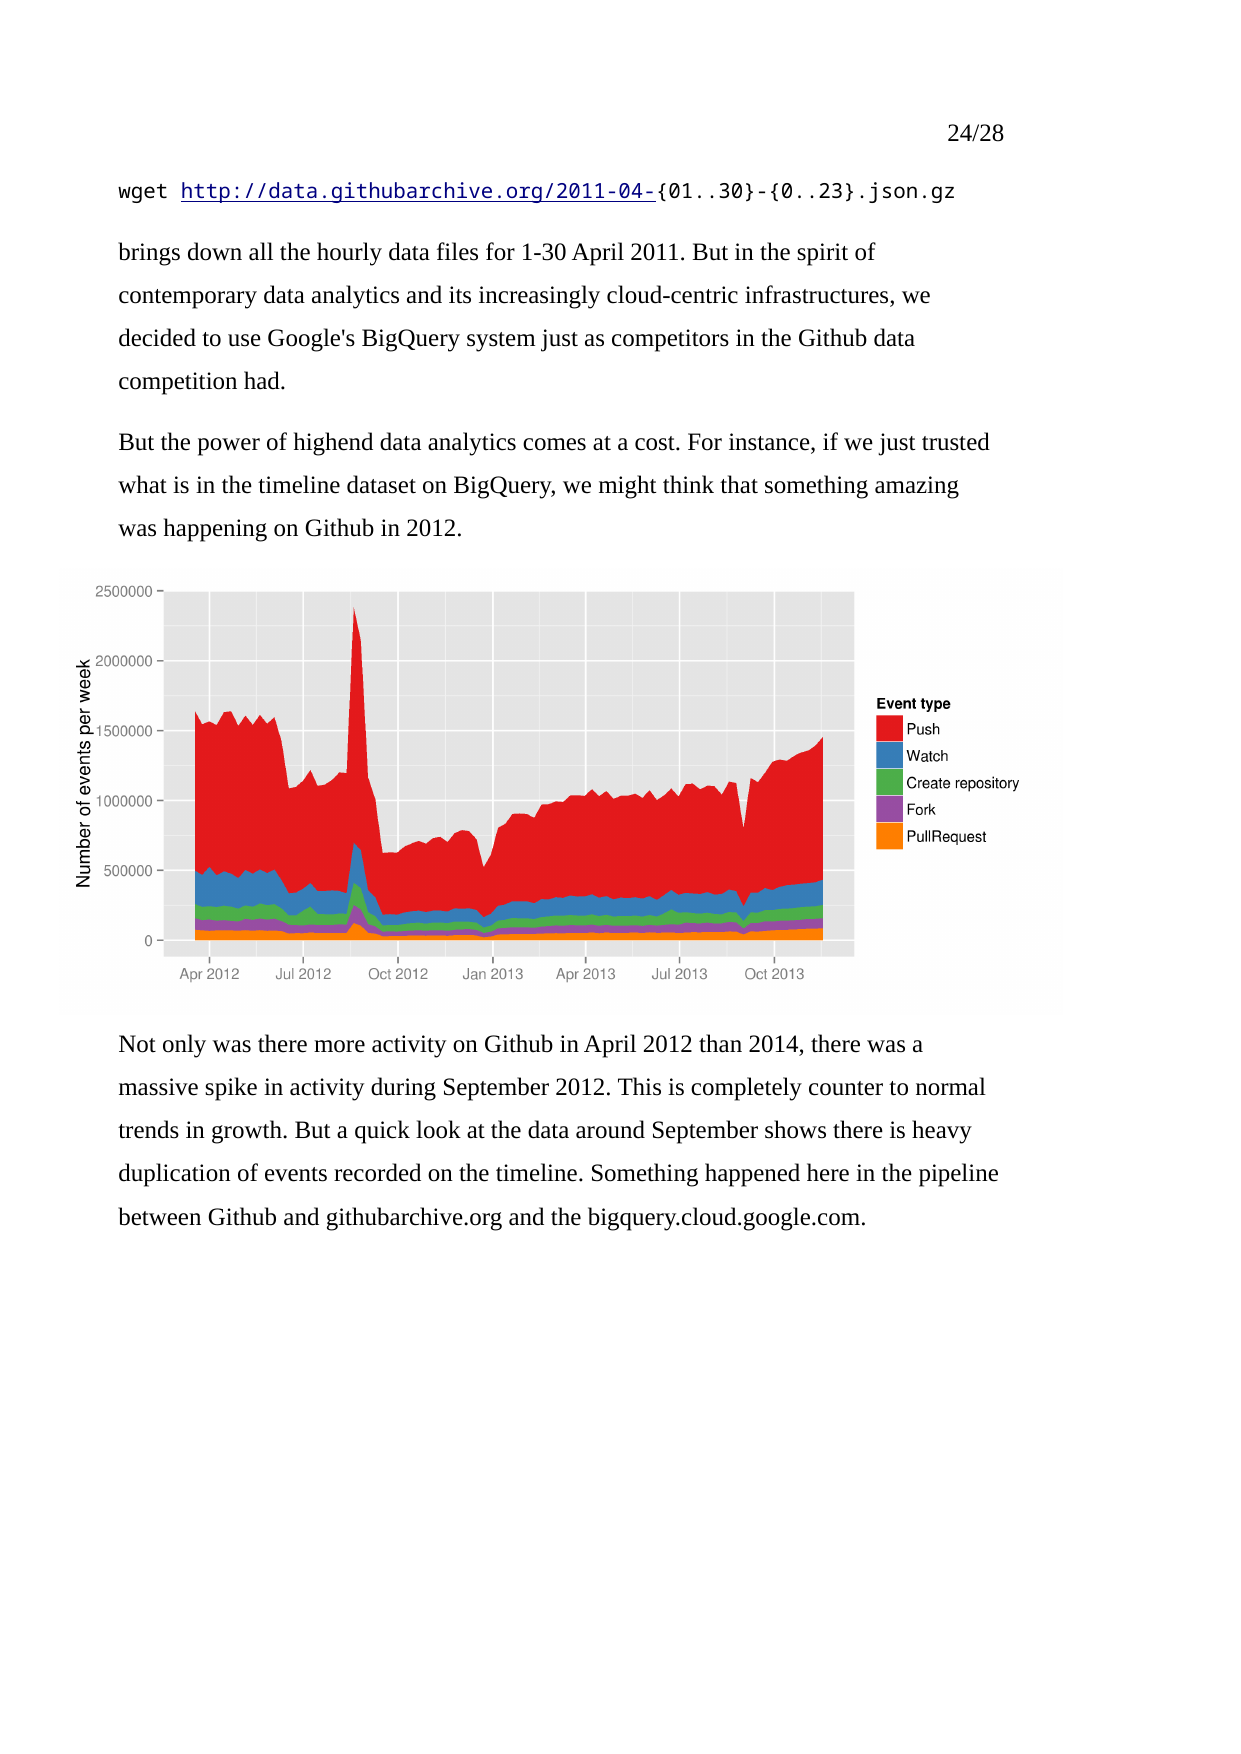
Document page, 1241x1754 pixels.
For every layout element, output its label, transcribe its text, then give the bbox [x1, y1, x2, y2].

picture [59, 568, 1063, 1015]
text wget http://data.githubarchive.org/2011-04-{01..30}-{0..23}.json.gz [118, 176, 1004, 205]
text brings down all the hourly data files for 1-30 April 2011. But in the spirit of contemporary data analytics and its increasingly cloud-centric infrastructures, we decided to use Google's BigQuery system just as competitors in the Github data competition had. [118, 237, 1004, 395]
text Not only was there more activity on Github in April 2012 than 2014, there was a massive spike in activity during September 2012. This is completely counter to normal trends in growth. But a quick look at the data around September shows there is heavy duplication of events recorded on the timeline. Something happened here in the pipeline between Github and githubarchive.org and the bigquery.cloud.google.com. [118, 1015, 1004, 1230]
text But the power of highend data analytics comes at a cost. For instance, if we just trusted what is in the timeline dataset on BigQuery, we might think that something amazing was happening on Github in 2012. [118, 427, 1004, 542]
